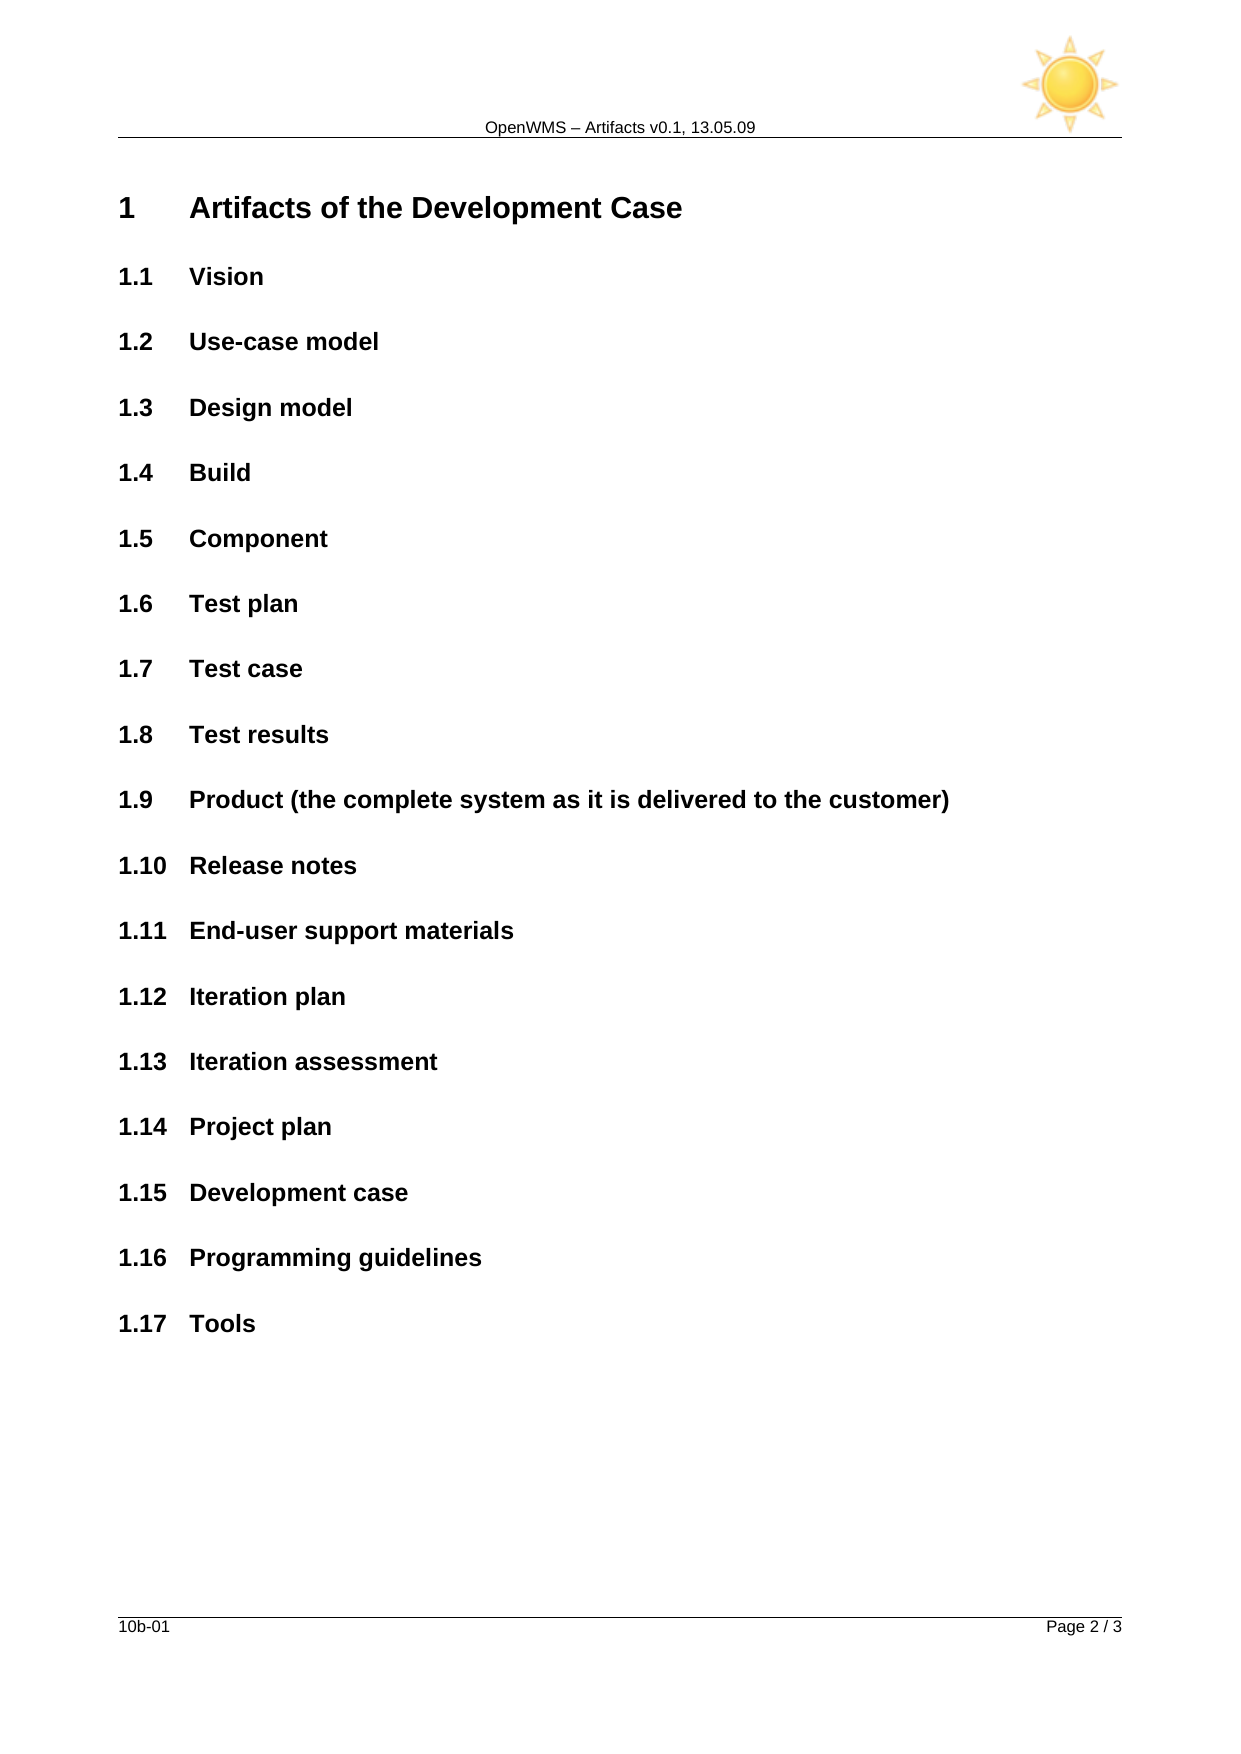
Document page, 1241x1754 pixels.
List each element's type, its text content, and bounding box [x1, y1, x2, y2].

subtitle Use-case model [118, 328, 1122, 356]
subtitle Iteration assessment [118, 1048, 1122, 1076]
subtitle Iteration plan [118, 982, 1122, 1010]
subtitle Vision [118, 263, 1122, 291]
subtitle Build [118, 459, 1122, 487]
subtitle Programming guidelines [118, 1244, 1122, 1272]
subtitle Development case [118, 1178, 1122, 1206]
subtitle Component [118, 524, 1122, 552]
picture [998, 35, 1140, 135]
subtitle Design model [118, 393, 1122, 421]
subtitle Test results [118, 721, 1122, 748]
subtitle Project plan [118, 1113, 1122, 1141]
subtitle End-user support materials [118, 917, 1122, 945]
subtitle Release notes [118, 851, 1122, 879]
subtitle Artifacts of the Development Case [118, 191, 1122, 225]
subtitle Product (the complete system as it is delivered to the customer) [118, 786, 1122, 814]
subtitle Test case [118, 655, 1122, 683]
subtitle Test plan [118, 590, 1122, 618]
subtitle Tools [118, 1309, 1122, 1337]
